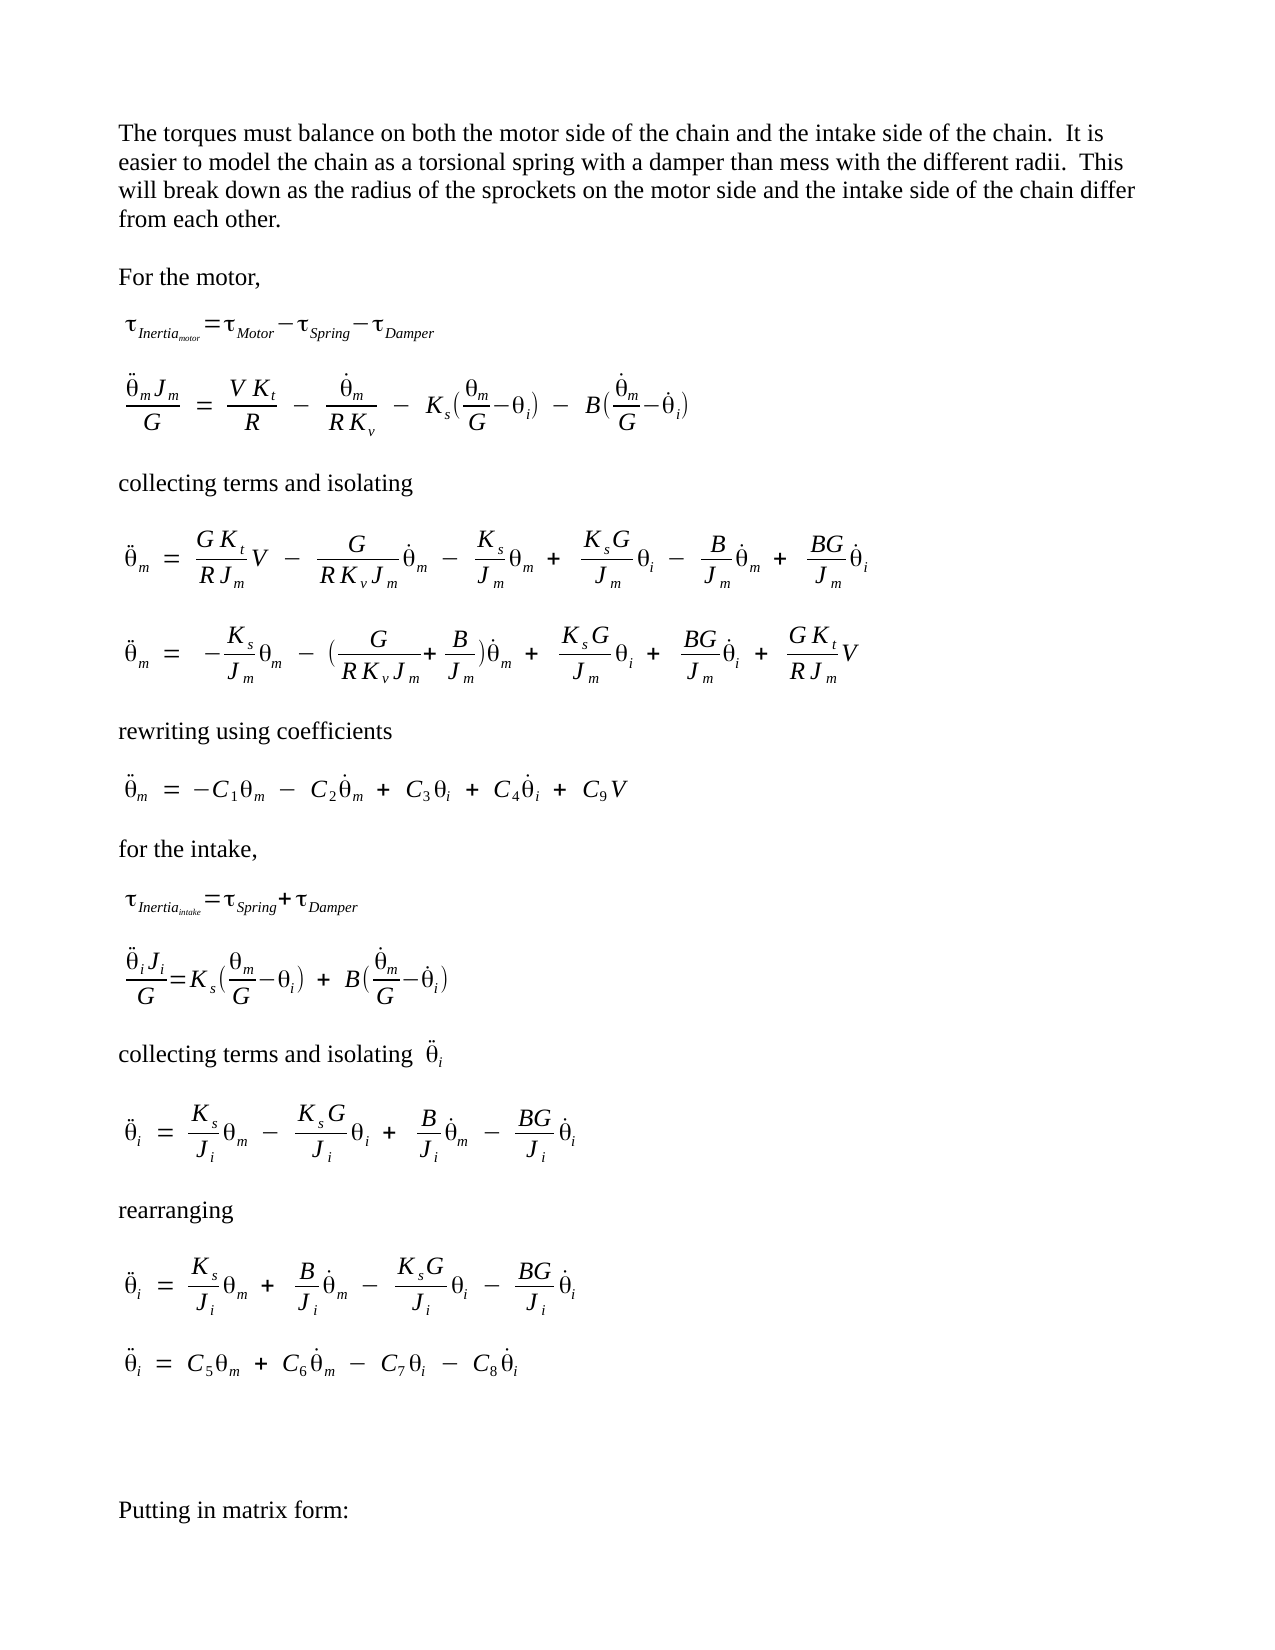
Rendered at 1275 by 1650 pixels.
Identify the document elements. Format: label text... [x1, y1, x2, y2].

text For the motor, [118, 262, 1157, 291]
text collecting terms and isolating [118, 468, 1157, 497]
text The torques must balance on both the motor side of the chain and the intake side of the chain. It is easier to model the chain as a torsional spring with a damper than mess with the different radii. This will break down as the radius of the sprockets on the motor side and the intake side of the chain differ from each other. [118, 118, 1157, 233]
text for the intake, [118, 834, 1157, 863]
text collecting terms and isolating [118, 1039, 1157, 1071]
text rearranging [118, 1195, 1157, 1224]
text Putting in matrix form: [118, 1495, 1157, 1524]
text rewriting using coefficients [118, 716, 1157, 745]
